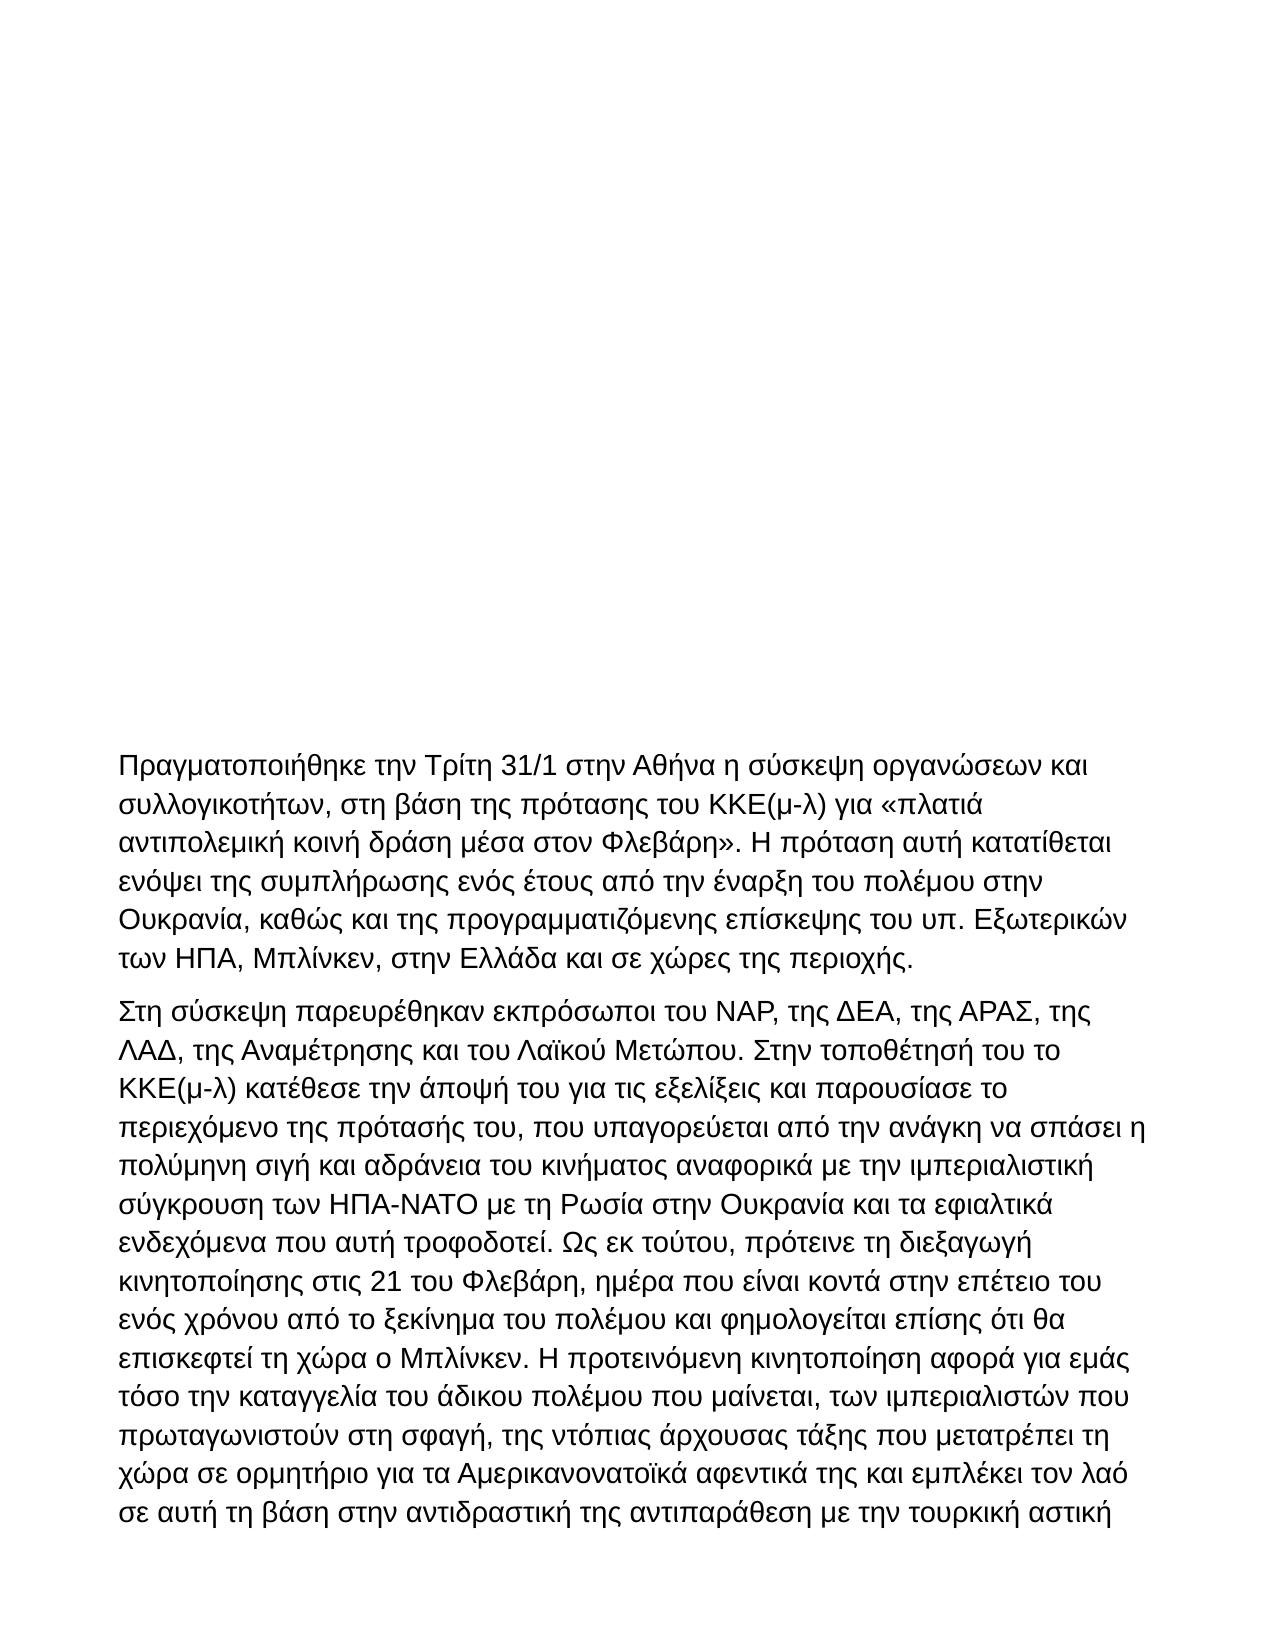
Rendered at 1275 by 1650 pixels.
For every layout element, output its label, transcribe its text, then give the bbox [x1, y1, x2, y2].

text Πραγματοποιήθηκε την Τρίτη 31/1 στην Αθήνα η σύσκεψη οργανώσεων και συλλογικοτήτων, στη βάση της πρότασης του ΚΚΕ(μ-λ) για «πλατιά αντιπολεμική κοινή δράση μέσα στον Φλεβάρη». Η πρόταση αυτή κατατίθεται ενόψει της συμπλήρωσης ενός έτους από την έναρξη του πολέμου στην Ουκρανία, καθώς και της προγραμματιζόμενης επίσκεψης του υπ. Εξωτερικών των ΗΠΑ, Μπλίνκεν, στην Ελλάδα και σε χώρες της περιοχής. [118, 748, 1157, 974]
text Στη σύσκεψη παρευρέθηκαν εκπρόσωποι του ΝΑΡ, της ΔΕΑ, της ΑΡΑΣ, της ΛΑΔ, της Αναμέτρησης και του Λαϊκού Μετώπου. Στην τοποθέτησή του το ΚΚΕ(μ-λ) κατέθεσε την άποψή του για τις εξελίξεις και παρουσίασε το περιεχόμενο της πρότασής του, που υπαγορεύεται από την ανάγκη να σπάσει η πολύμηνη σιγή και αδράνεια του κινήματος αναφορικά με την ιμπεριαλιστική σύγκρουση των ΗΠΑ-ΝΑΤΟ με τη Ρωσία στην Ουκρανία και τα εφιαλτικά ενδεχόμενα που αυτή τροφοδοτεί. Ως εκ τούτου, πρότεινε τη διεξαγωγή κινητοποίησης στις 21 του Φλεβάρη, ημέρα που είναι κοντά στην επέτειο του ενός χρόνου από το ξεκίνημα του πολέμου και φημολογείται επίσης ότι θα επισκεφτεί τη χώρα ο Μπλίνκεν. Η προτεινόμενη κινητοποίηση αφορά για εμάς τόσο την καταγγελία του άδικου πολέμου που μαίνεται, των ιμπεριαλιστών που πρωταγωνιστούν στη σφαγή, της ντόπιας άρχουσας τάξης που μετατρέπει τη χώρα σε ορμητήριο για τα Αμερικανονατοϊκά αφεντικά της και εμπλέκει τον λαό σε αυτή τη βάση στην αντιδραστική της αντιπαράθεση με την τουρκική αστική [118, 994, 1157, 1529]
